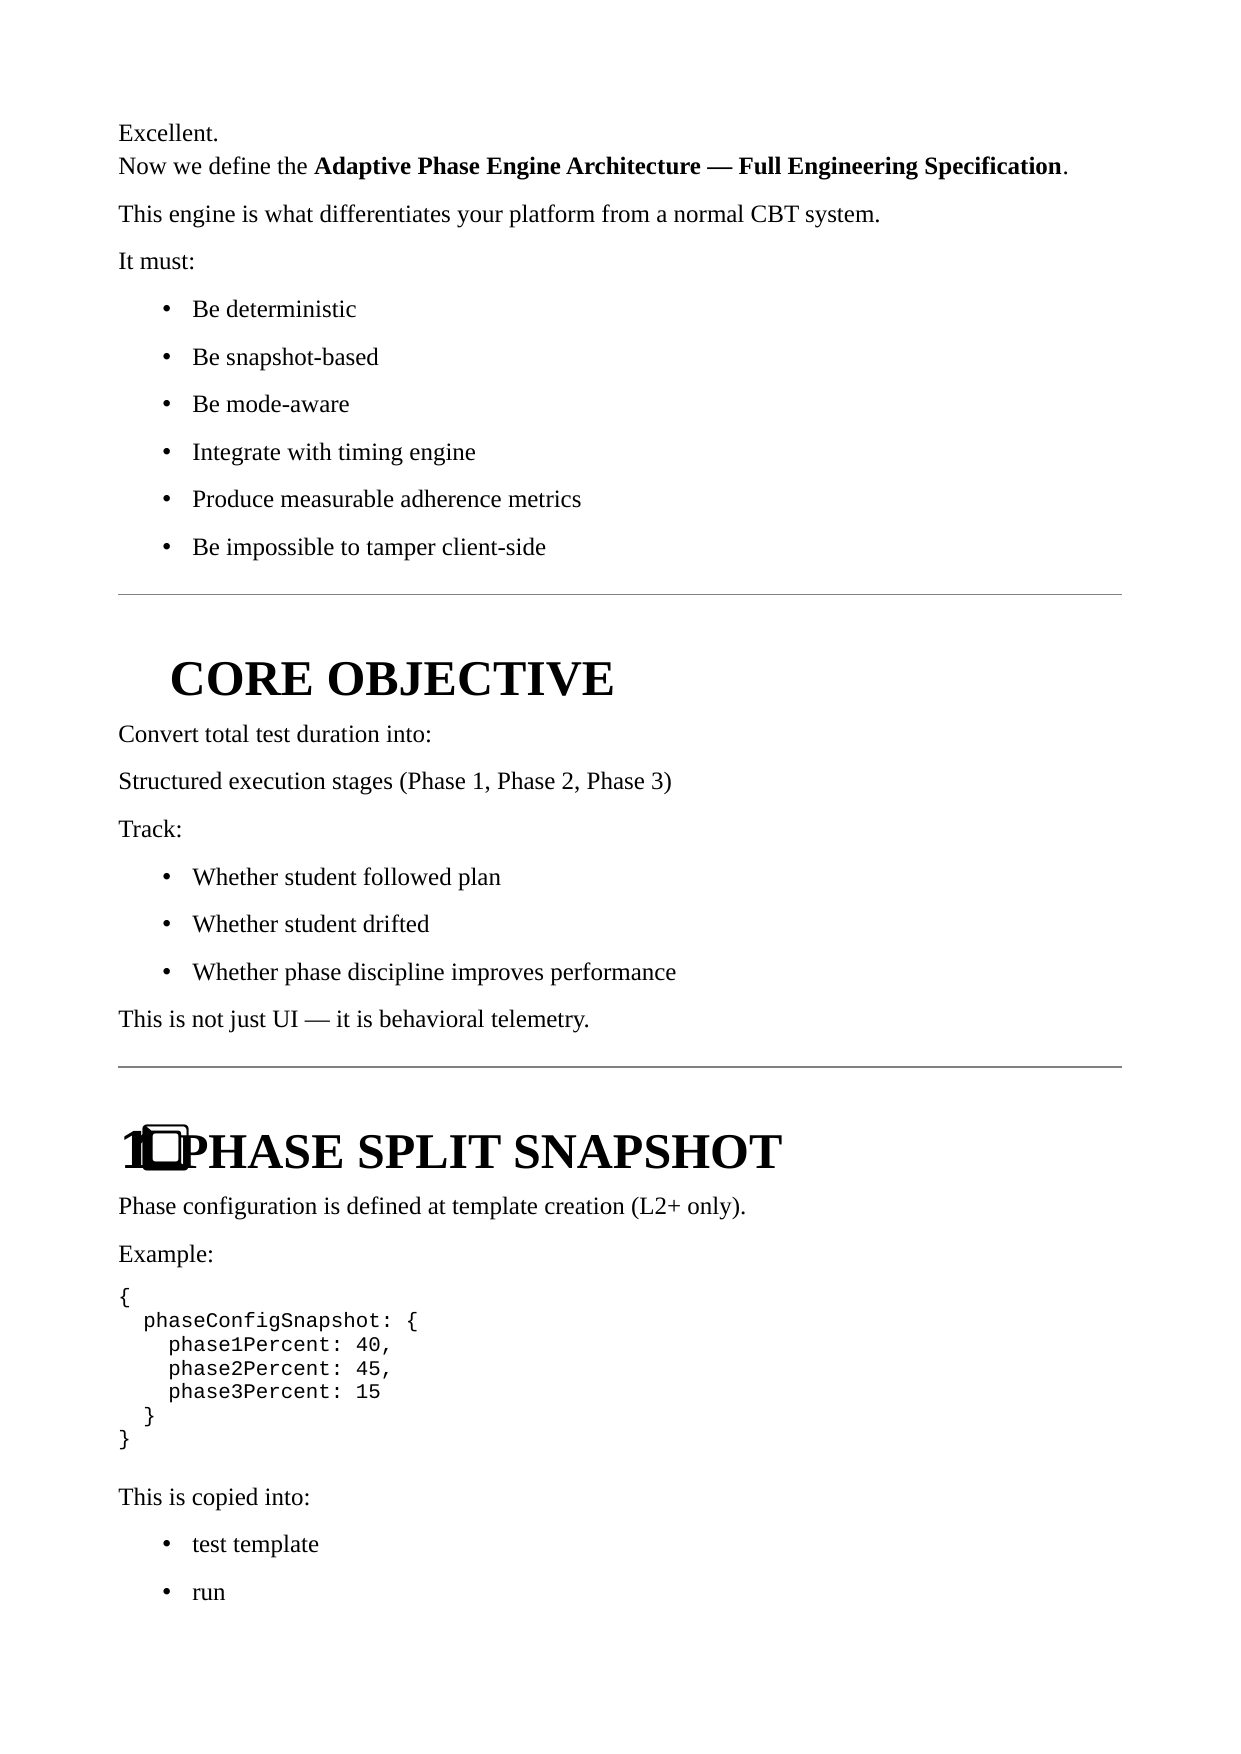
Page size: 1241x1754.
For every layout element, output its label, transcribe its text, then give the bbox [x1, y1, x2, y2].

text This is not just UI — it is behavioral telemetry. [118, 1004, 1122, 1033]
subtitle 🧠 CORE OBJECTIVE [118, 649, 1122, 706]
text { [118, 1287, 1122, 1310]
list test template [162, 1529, 1122, 1558]
subtitle 🧱 1️⃣ PHASE SPLIT SNAPSHOT [118, 1121, 1122, 1179]
text This engine is what differentiates your platform from a normal CBT system. [118, 199, 1122, 227]
text phase3Percent: 15 [118, 1381, 1122, 1405]
list Be impossible to tamper client-side [162, 532, 1122, 561]
list Be deterministic [162, 294, 1122, 323]
list Integrate with timing engine [162, 437, 1122, 466]
list run [162, 1577, 1122, 1606]
text } [118, 1428, 1122, 1452]
text Example: [118, 1239, 1122, 1268]
text phase1Percent: 40, [118, 1334, 1122, 1357]
text Convert total test duration into: [118, 719, 1122, 748]
text This is copied into: [118, 1482, 1122, 1510]
list Whether student drifted [162, 909, 1122, 938]
list Produce measurable adherence metrics [162, 484, 1122, 513]
text phase2Percent: 45, [118, 1357, 1122, 1381]
list Be snapshot-based [162, 342, 1122, 370]
list Whether student followed plan [162, 862, 1122, 890]
list Whether phase discipline improves performance [162, 957, 1122, 986]
text It must: [118, 246, 1122, 275]
text Excellent. Now we define the Adaptive Phase Engine Architecture — Full Engineering Specification. [118, 118, 1122, 180]
text Track: [118, 814, 1122, 843]
list Be mode-aware [162, 389, 1122, 418]
text phaseConfigSnapshot: { [118, 1310, 1122, 1334]
text Structured execution stages (Phase 1, Phase 2, Phase 3) [118, 766, 1122, 795]
text Phase configuration is defined at template creation (L2+ only). [118, 1191, 1122, 1220]
text } [118, 1405, 1122, 1428]
